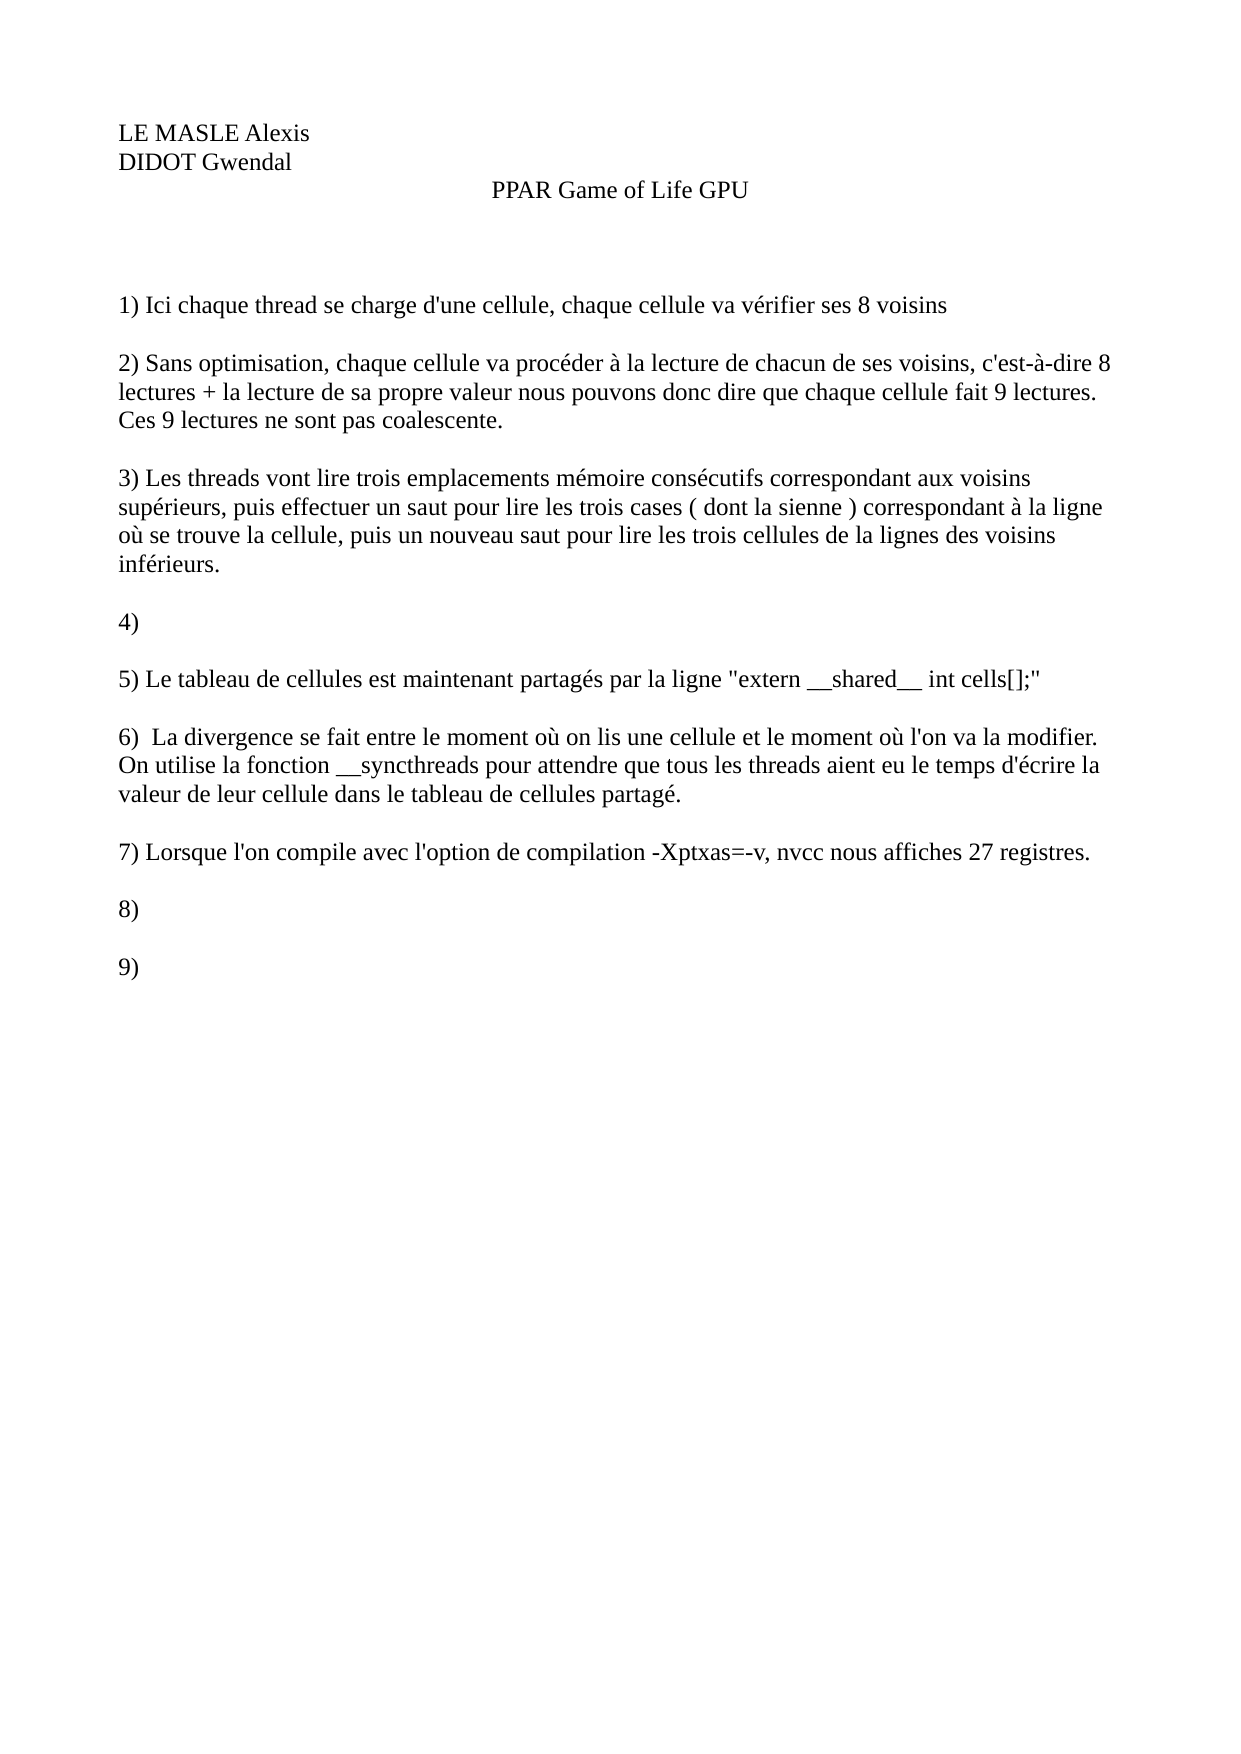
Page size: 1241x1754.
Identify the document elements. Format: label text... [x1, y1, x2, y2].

text PPAR Game of Life GPU [118, 176, 1122, 204]
text 2) Sans optimisation, chaque cellule va procéder à la lecture de chacun de ses voisins, c'est-à-dire 8 lectures + la lecture de sa propre valeur nous pouvons donc dire que chaque cellule fait 9 lectures. Ces 9 lectures ne sont pas coalescente. [118, 348, 1122, 434]
text DIDOT Gwendal [118, 147, 1122, 176]
text 6) La divergence se fait entre le moment où on lis une cellule et le moment où l'on va la modifier. [118, 722, 1122, 751]
text 1) Ici chaque thread se charge d'une cellule, chaque cellule va vérifier ses 8 voisins [118, 291, 1122, 319]
text LE MASLE Alexis [118, 118, 1122, 147]
text 3) Les threads vont lire trois emplacements mémoire consécutifs correspondant aux voisins supérieurs, puis effectuer un saut pour lire les trois cases ( dont la sienne ) correspondant à la ligne où se trouve la cellule, puis un nouveau saut pour lire les trois cellules de la lignes des voisins inférieurs. [118, 463, 1122, 578]
text 9) [118, 952, 1122, 981]
text On utilise la fonction __syncthreads pour attendre que tous les threads aient eu le temps d'écrire la valeur de leur cellule dans le tableau de cellules partagé. [118, 751, 1122, 808]
text 7) Lorsque l'on compile avec l'option de compilation -Xptxas=-v, nvcc nous affiches 27 registres. [118, 837, 1122, 866]
text 8) [118, 894, 1122, 923]
text 5) Le tableau de cellules est maintenant partagés par la ligne "extern __shared__ int cells[];" [118, 664, 1122, 693]
text 4) [118, 607, 1122, 636]
